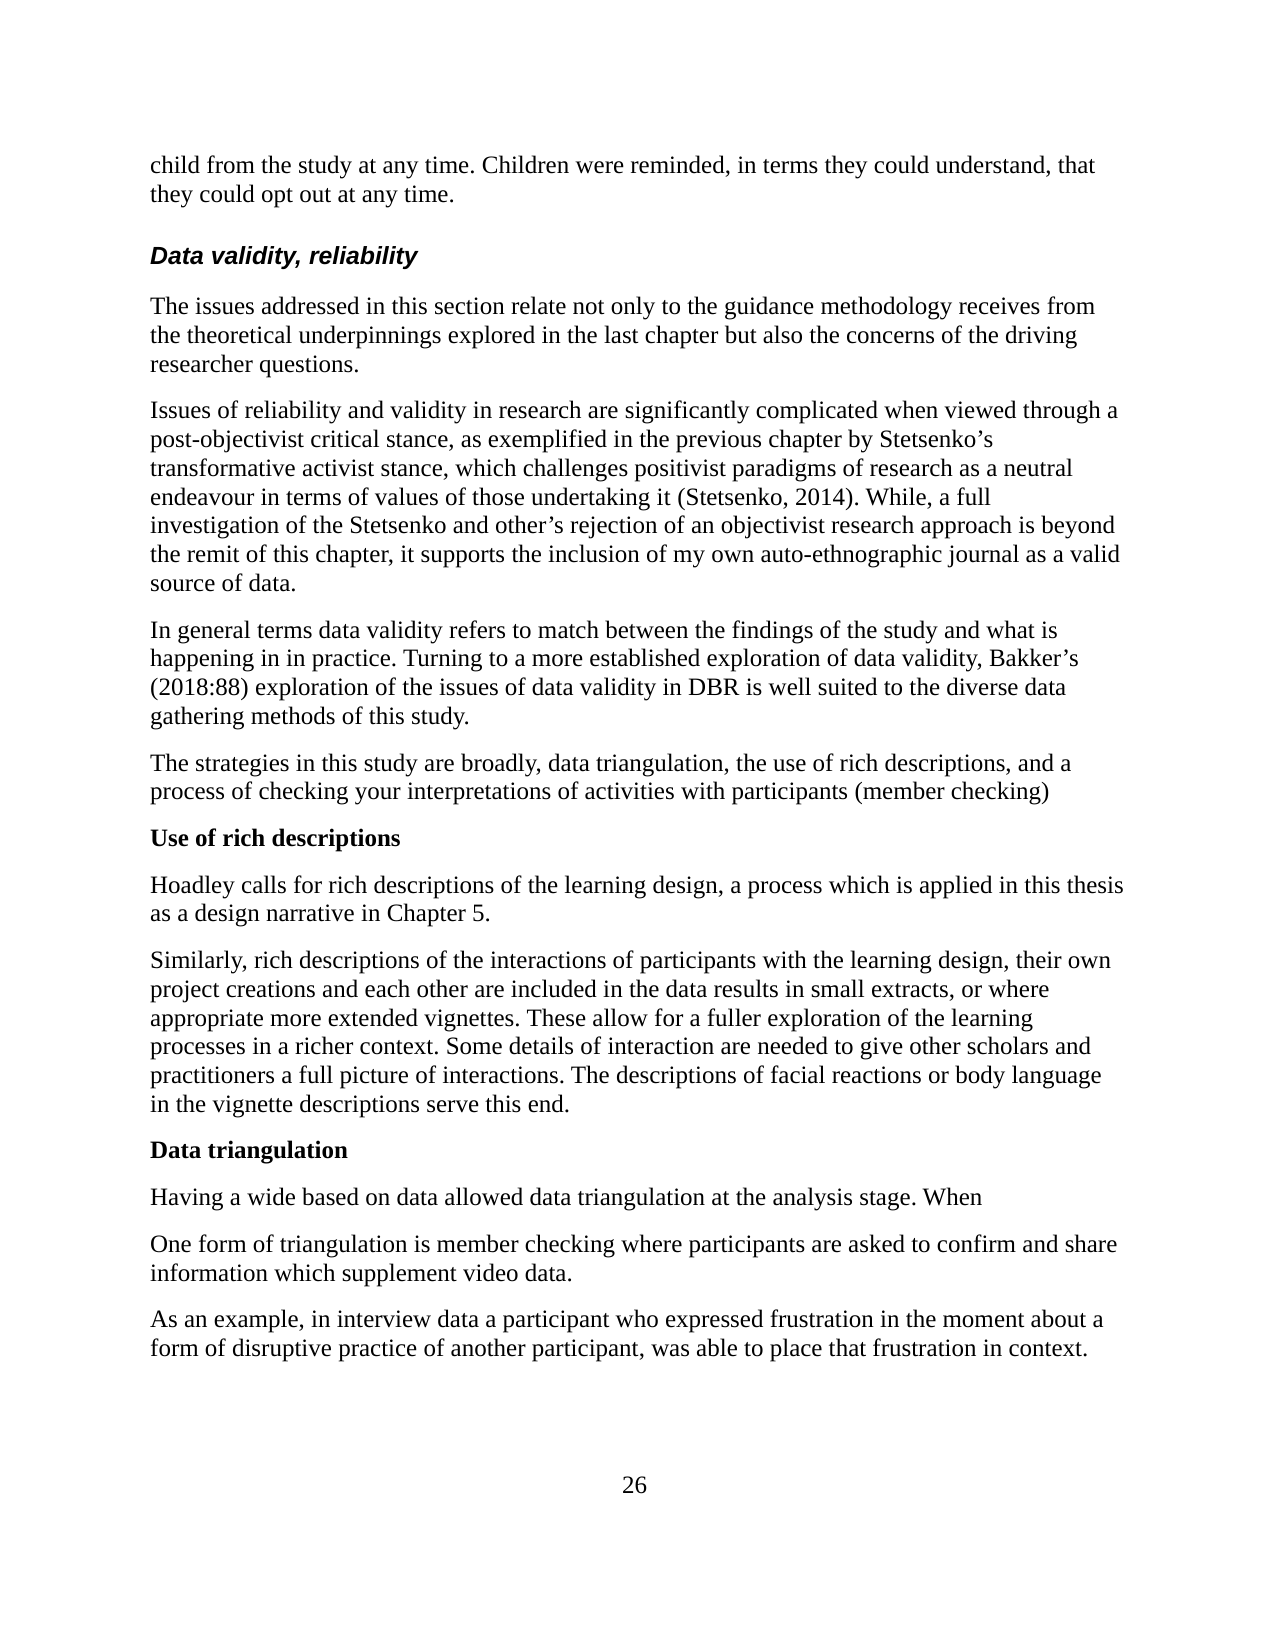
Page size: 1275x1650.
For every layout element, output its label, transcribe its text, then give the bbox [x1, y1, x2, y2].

text In general terms data validity refers to match between the findings of the study and what is happening in in practice. Turning to a more established exploration of data validity, Bakker’s (2018:88) exploration of the issues of data validity in DBR is well suited to the diverse data gathering methods of this study. [150, 615, 1125, 730]
text Data triangulation [150, 1136, 1125, 1164]
text child from the study at any time. Children were reminded, in terms they could understand, that they could opt out at any time. [150, 150, 1125, 207]
subtitle Data validity, reliability [150, 241, 1125, 270]
text Use of rich descriptions [150, 823, 1125, 852]
text Similarly, rich descriptions of the interactions of participants with the learning design, their own project creations and each other are included in the data results in small extracts, or where appropriate more extended vignettes. These allow for a fuller exploration of the learning processes in a richer context. Some details of interaction are needed to give other scholars and practitioners a full picture of interactions. The descriptions of facial reactions or body language in the vignette descriptions serve this end. [150, 945, 1125, 1118]
text Issues of reliability and validity in research are significantly complicated when viewed through a post-objectivist critical stance, as exemplified in the previous chapter by Stetsenko’s transformative activist stance, which challenges positivist paradigms of research as a neutral endeavour in terms of values of those undertaking it (Stetsenko, 2014). While, a full investigation of the Stetsenko and other’s rejection of an objectivist research approach is beyond the remit of this chapter, it supports the inclusion of my own auto-ethnographic journal as a valid source of data. [150, 396, 1125, 597]
text The strategies in this study are broadly, data triangulation, the use of rich descriptions, and a process of checking your interpretations of activities with participants (member checking) [150, 748, 1125, 805]
text One form of triangulation is member checking where participants are asked to confirm and share information which supplement video data. [150, 1229, 1125, 1286]
text Having a wide based on data allowed data triangulation at the analysis stage. When [150, 1182, 1125, 1211]
text The issues addressed in this section relate not only to the guidance methodology receives from the theoretical underpinnings explored in the last chapter but also the concerns of the driving researcher questions. [150, 291, 1125, 378]
text As an example, in interview data a participant who expressed frustration in the moment about a form of disruptive practice of another participant, was able to place that frustration in context. [150, 1304, 1125, 1362]
text Hoadley calls for rich descriptions of the learning design, a process which is applied in this thesis as a design narrative in Chapter 5. [150, 870, 1125, 927]
